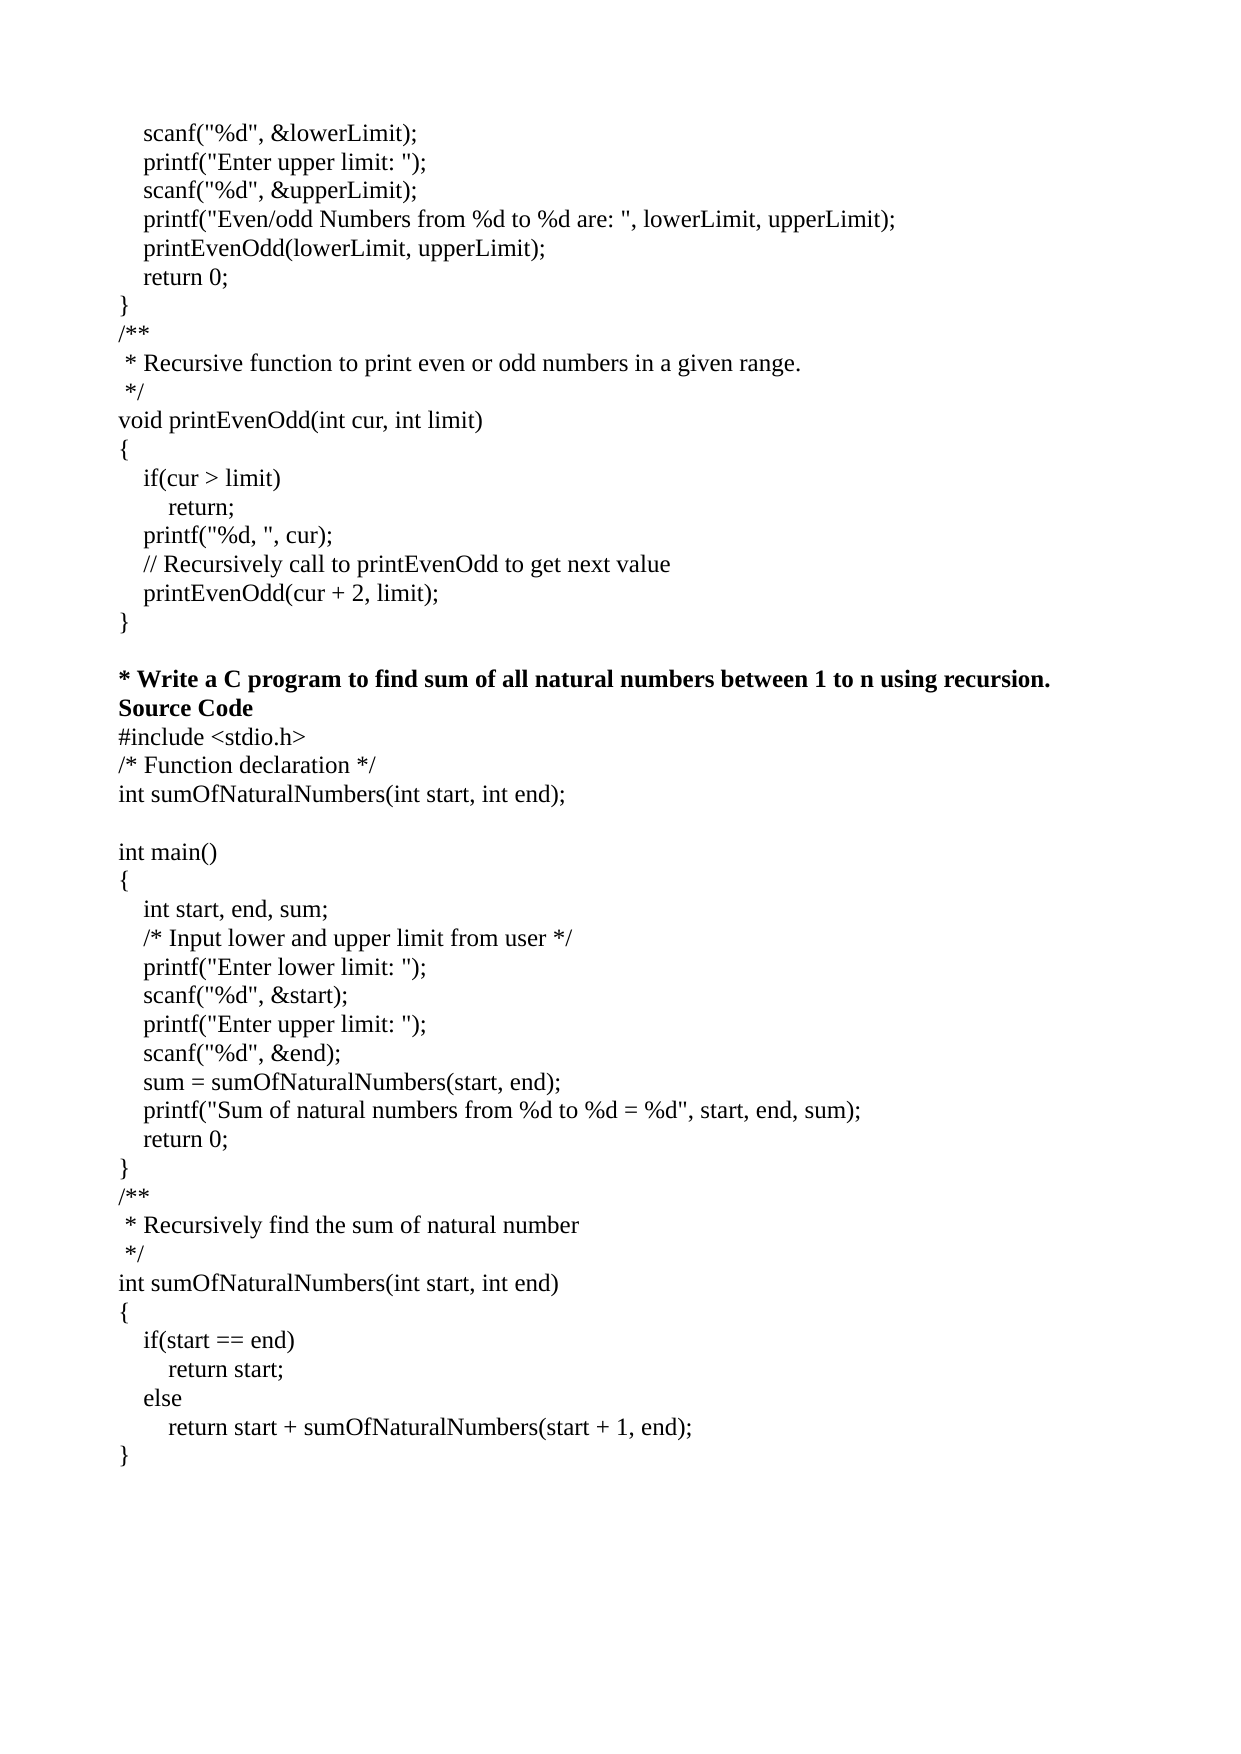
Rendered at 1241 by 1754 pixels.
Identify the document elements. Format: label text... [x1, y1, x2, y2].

text return start; [118, 1354, 1122, 1383]
text } [118, 607, 1122, 636]
text printf("Sum of natural numbers from %d to %d = %d", start, end, sum); [118, 1096, 1122, 1124]
text { [118, 434, 1122, 463]
text */ [118, 377, 1122, 406]
text printf("Enter upper limit: "); [118, 147, 1122, 176]
text #include <stdio.h> [118, 722, 1122, 751]
text scanf("%d", &lowerLimit); [118, 118, 1122, 147]
text */ [118, 1239, 1122, 1268]
text return start + sumOfNaturalNumbers(start + 1, end); [118, 1412, 1122, 1441]
text printf("Even/odd Numbers from %d to %d are: ", lowerLimit, upperLimit); [118, 204, 1122, 233]
text Source Code [118, 693, 1122, 722]
text /* Input lower and upper limit from user */ [118, 923, 1122, 952]
text /** [118, 319, 1122, 348]
text else [118, 1383, 1122, 1412]
text /* Function declaration */ [118, 751, 1122, 779]
text { [118, 866, 1122, 894]
text printEvenOdd(lowerLimit, upperLimit); [118, 233, 1122, 262]
text return 0; [118, 1124, 1122, 1153]
text * Write a C program to find sum of all natural numbers between 1 to n using recursion. [118, 664, 1122, 693]
text int sumOfNaturalNumbers(int start, int end) [118, 1268, 1122, 1297]
text if(start == end) [118, 1326, 1122, 1354]
text printEvenOdd(cur + 2, limit); [118, 578, 1122, 607]
text int main() [118, 837, 1122, 866]
text printf("%d, ", cur); [118, 521, 1122, 549]
text } [118, 291, 1122, 319]
text * Recursively find the sum of natural number [118, 1211, 1122, 1239]
text /** [118, 1182, 1122, 1211]
text if(cur > limit) [118, 463, 1122, 492]
text } [118, 1441, 1122, 1469]
text scanf("%d", &end); [118, 1038, 1122, 1067]
text * Recursive function to print even or odd numbers in a given range. [118, 348, 1122, 377]
text int start, end, sum; [118, 894, 1122, 923]
text // Recursively call to printEvenOdd to get next value [118, 549, 1122, 578]
text scanf("%d", &start); [118, 981, 1122, 1009]
text void printEvenOdd(int cur, int limit) [118, 406, 1122, 434]
text int sumOfNaturalNumbers(int start, int end); [118, 779, 1122, 808]
text scanf("%d", &upperLimit); [118, 176, 1122, 204]
text { [118, 1297, 1122, 1326]
text printf("Enter upper limit: "); [118, 1009, 1122, 1038]
text return; [118, 492, 1122, 521]
text } [118, 1153, 1122, 1182]
text sum = sumOfNaturalNumbers(start, end); [118, 1067, 1122, 1096]
text return 0; [118, 262, 1122, 291]
text printf("Enter lower limit: "); [118, 952, 1122, 981]
